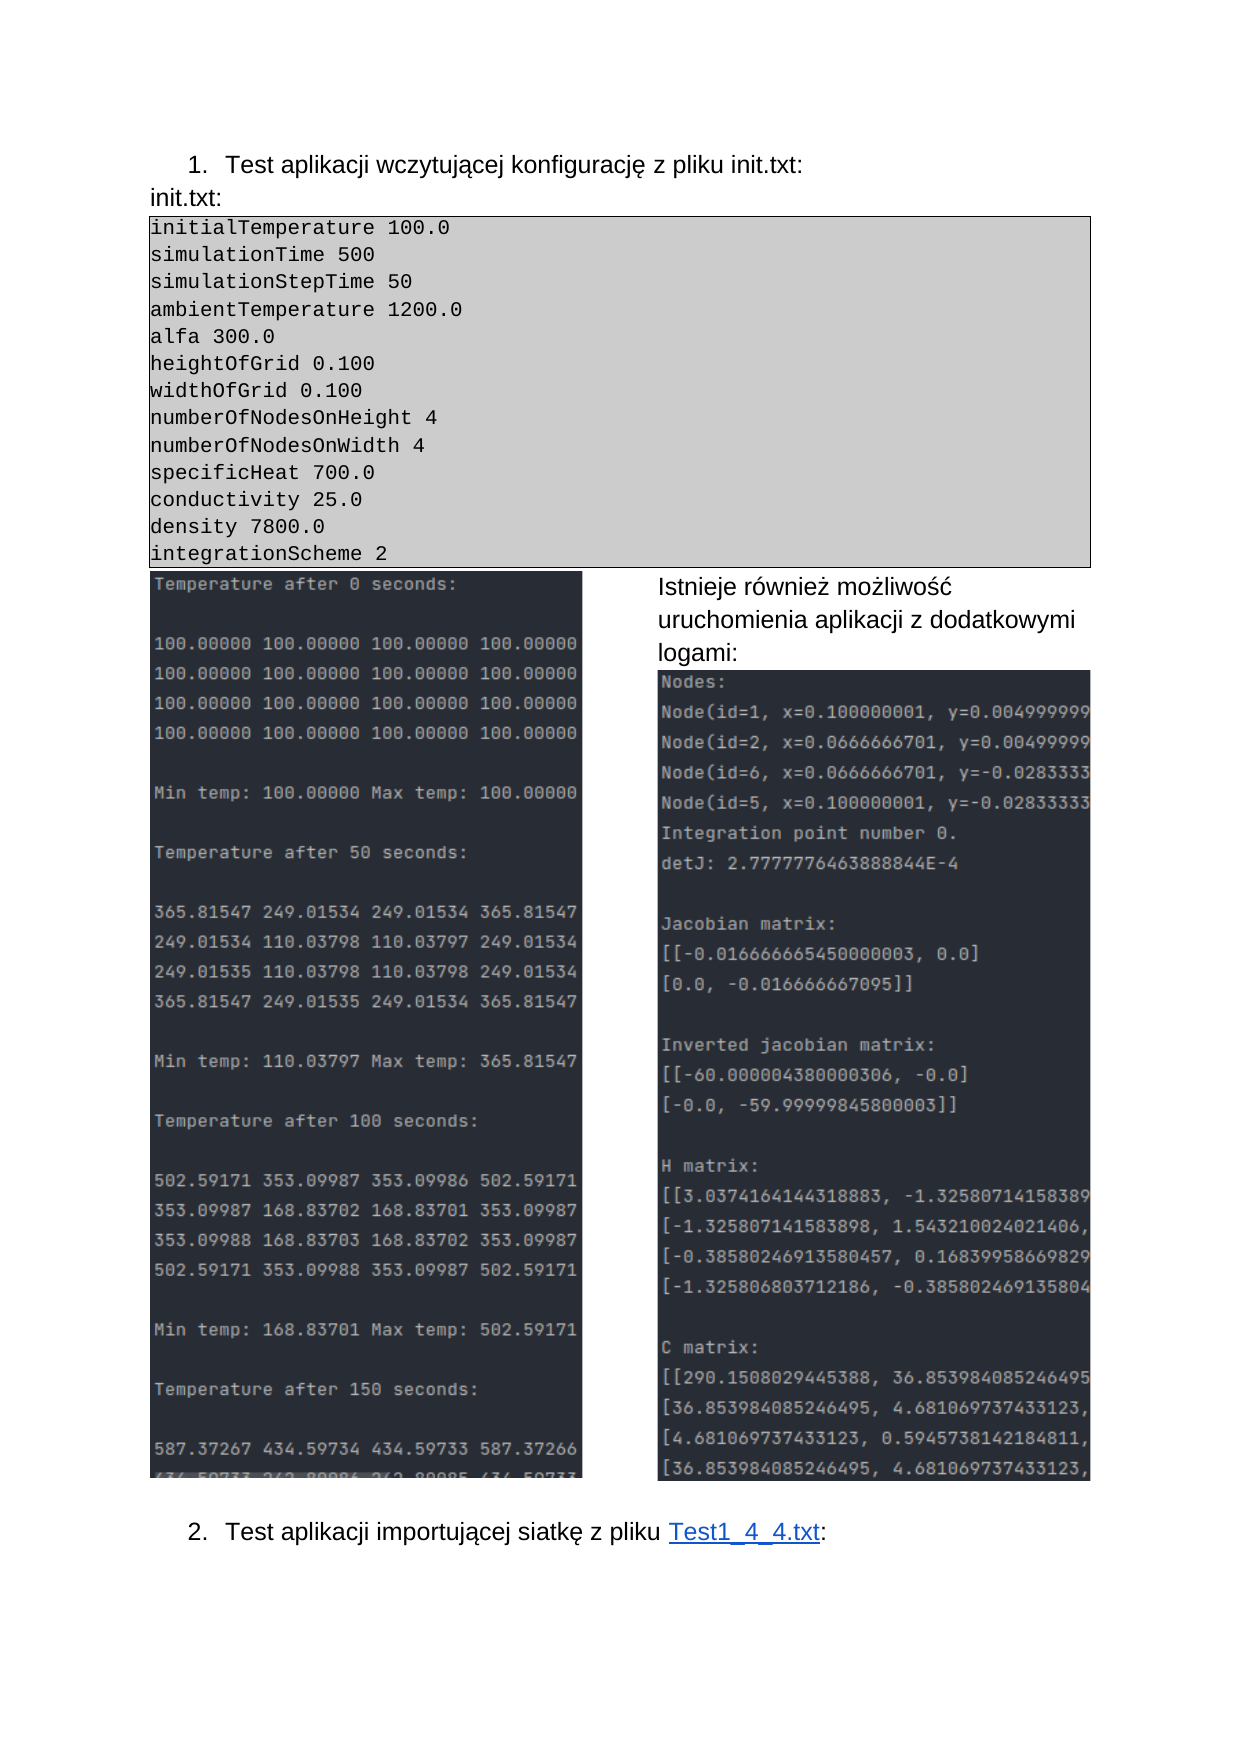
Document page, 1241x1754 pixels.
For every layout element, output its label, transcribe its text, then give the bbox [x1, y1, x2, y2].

text numberOfNodesOnHeight 4 [150, 406, 1090, 431]
text heightOfGrid 0.100 [150, 352, 1090, 377]
text density 7800.0 [150, 515, 1090, 540]
picture [657, 670, 1091, 1481]
text simulationStepTime 50 [150, 270, 1090, 295]
text numberOfNodesOnWidth 4 [150, 433, 1090, 458]
text conductivity 25.0 [150, 488, 1090, 513]
list Test aplikacji wczytującej konfigurację z pliku init.txt: [187, 150, 1090, 179]
text integrationScheme 2 [150, 542, 1090, 567]
picture [150, 571, 583, 1478]
text ambientTemperature 1200.0 [150, 298, 1090, 322]
text simulationTime 500 [150, 243, 1090, 268]
text alfa 300.0 [150, 325, 1090, 349]
text Istnieje również możliwość uruchomienia aplikacji z dodatkowymi logami: [658, 572, 1090, 670]
list Test aplikacji importującej siatkę z pliku Test1_4_4.txt: [187, 1517, 1090, 1546]
text specificHeat 700.0 [150, 461, 1090, 485]
text init.txt: [150, 183, 1090, 212]
text widthOfGrid 0.100 [150, 379, 1090, 404]
text initialTemperature 100.0 [150, 217, 1090, 241]
